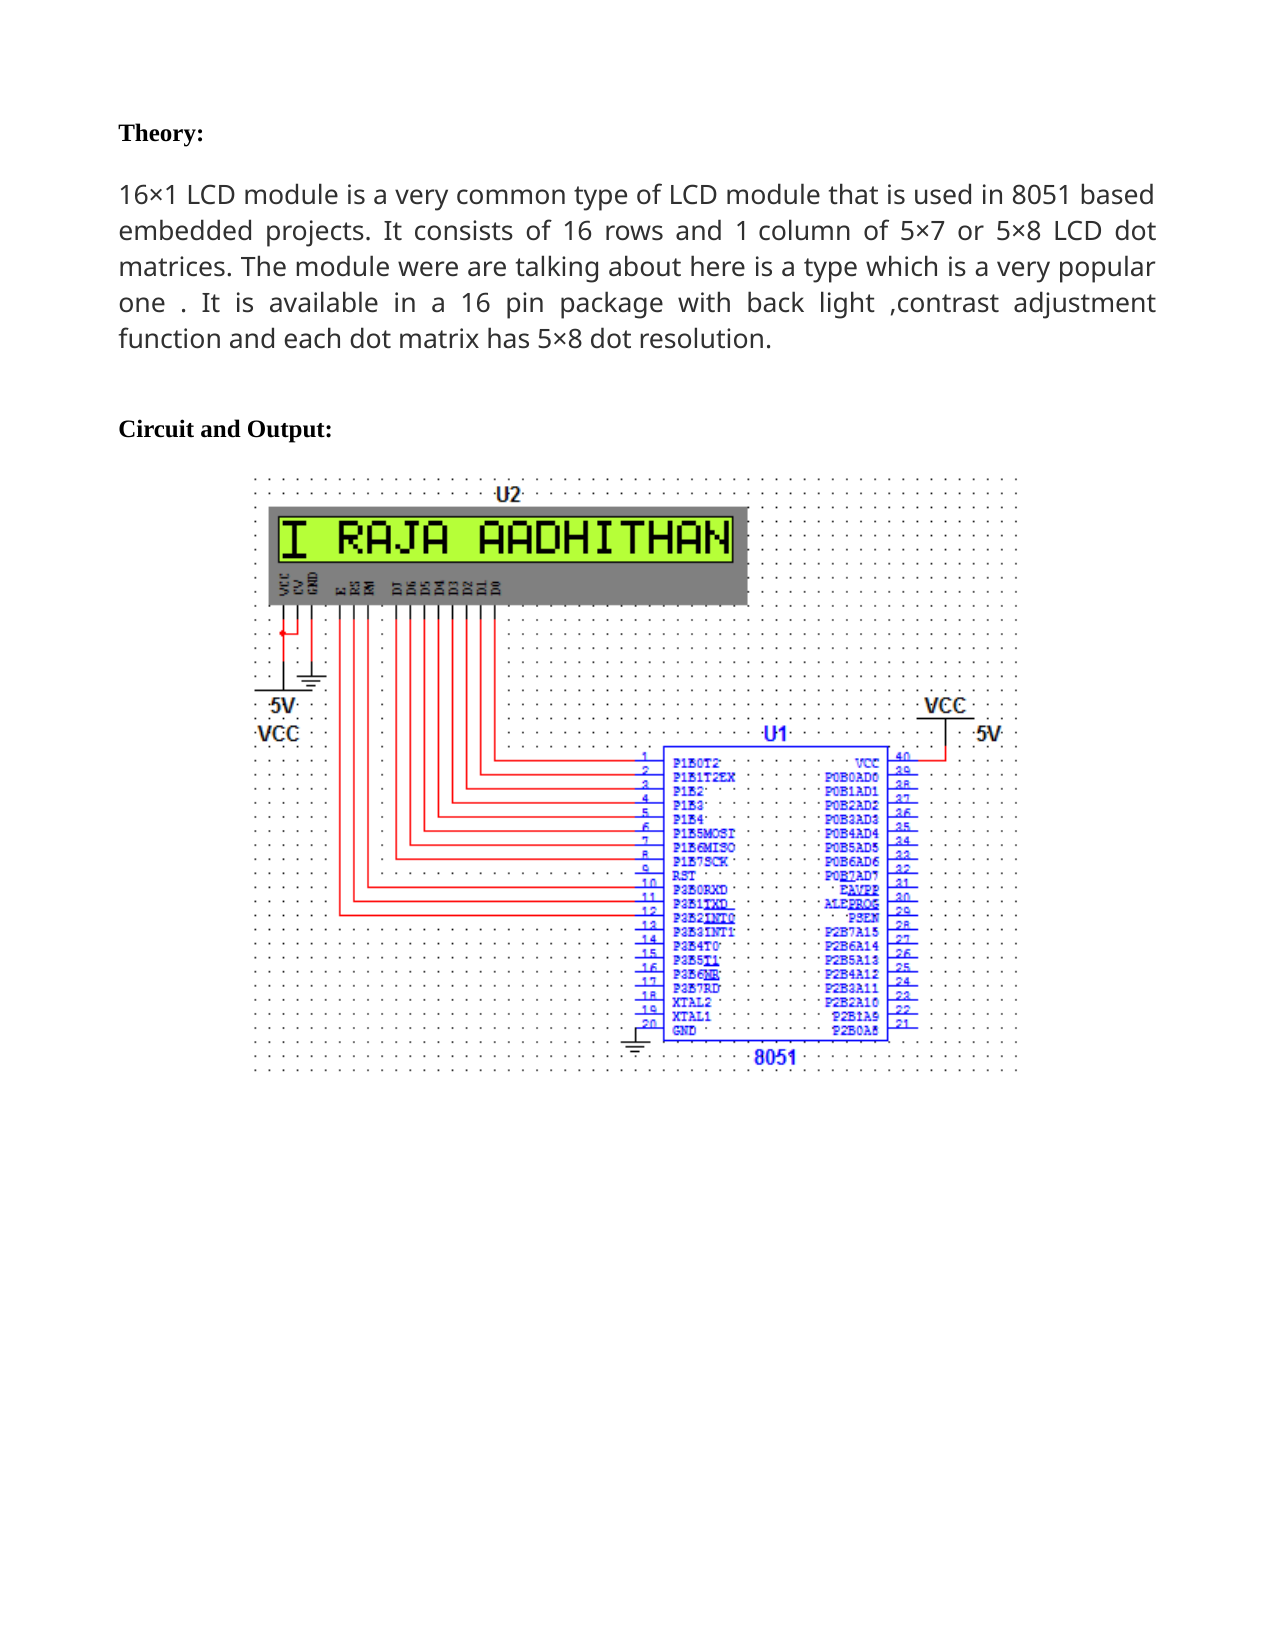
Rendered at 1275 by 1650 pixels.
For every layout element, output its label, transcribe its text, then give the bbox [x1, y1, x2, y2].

text Circuit and Output: [118, 414, 1157, 443]
text 16×1 LCD module is a very common type of LCD module that is used in 8051 based embedded projects. It consists of 16 rows and 1 column of 5×7 or 5×8 LCD dot matrices. The module were are talking about here is a type which is a very popular one . It is available in a 16 pin package with back light ,contrast adjustment function and each dot matrix has 5×8 dot resolution. [118, 176, 1157, 356]
text Theory: [118, 118, 1157, 147]
picture [247, 471, 1028, 1076]
